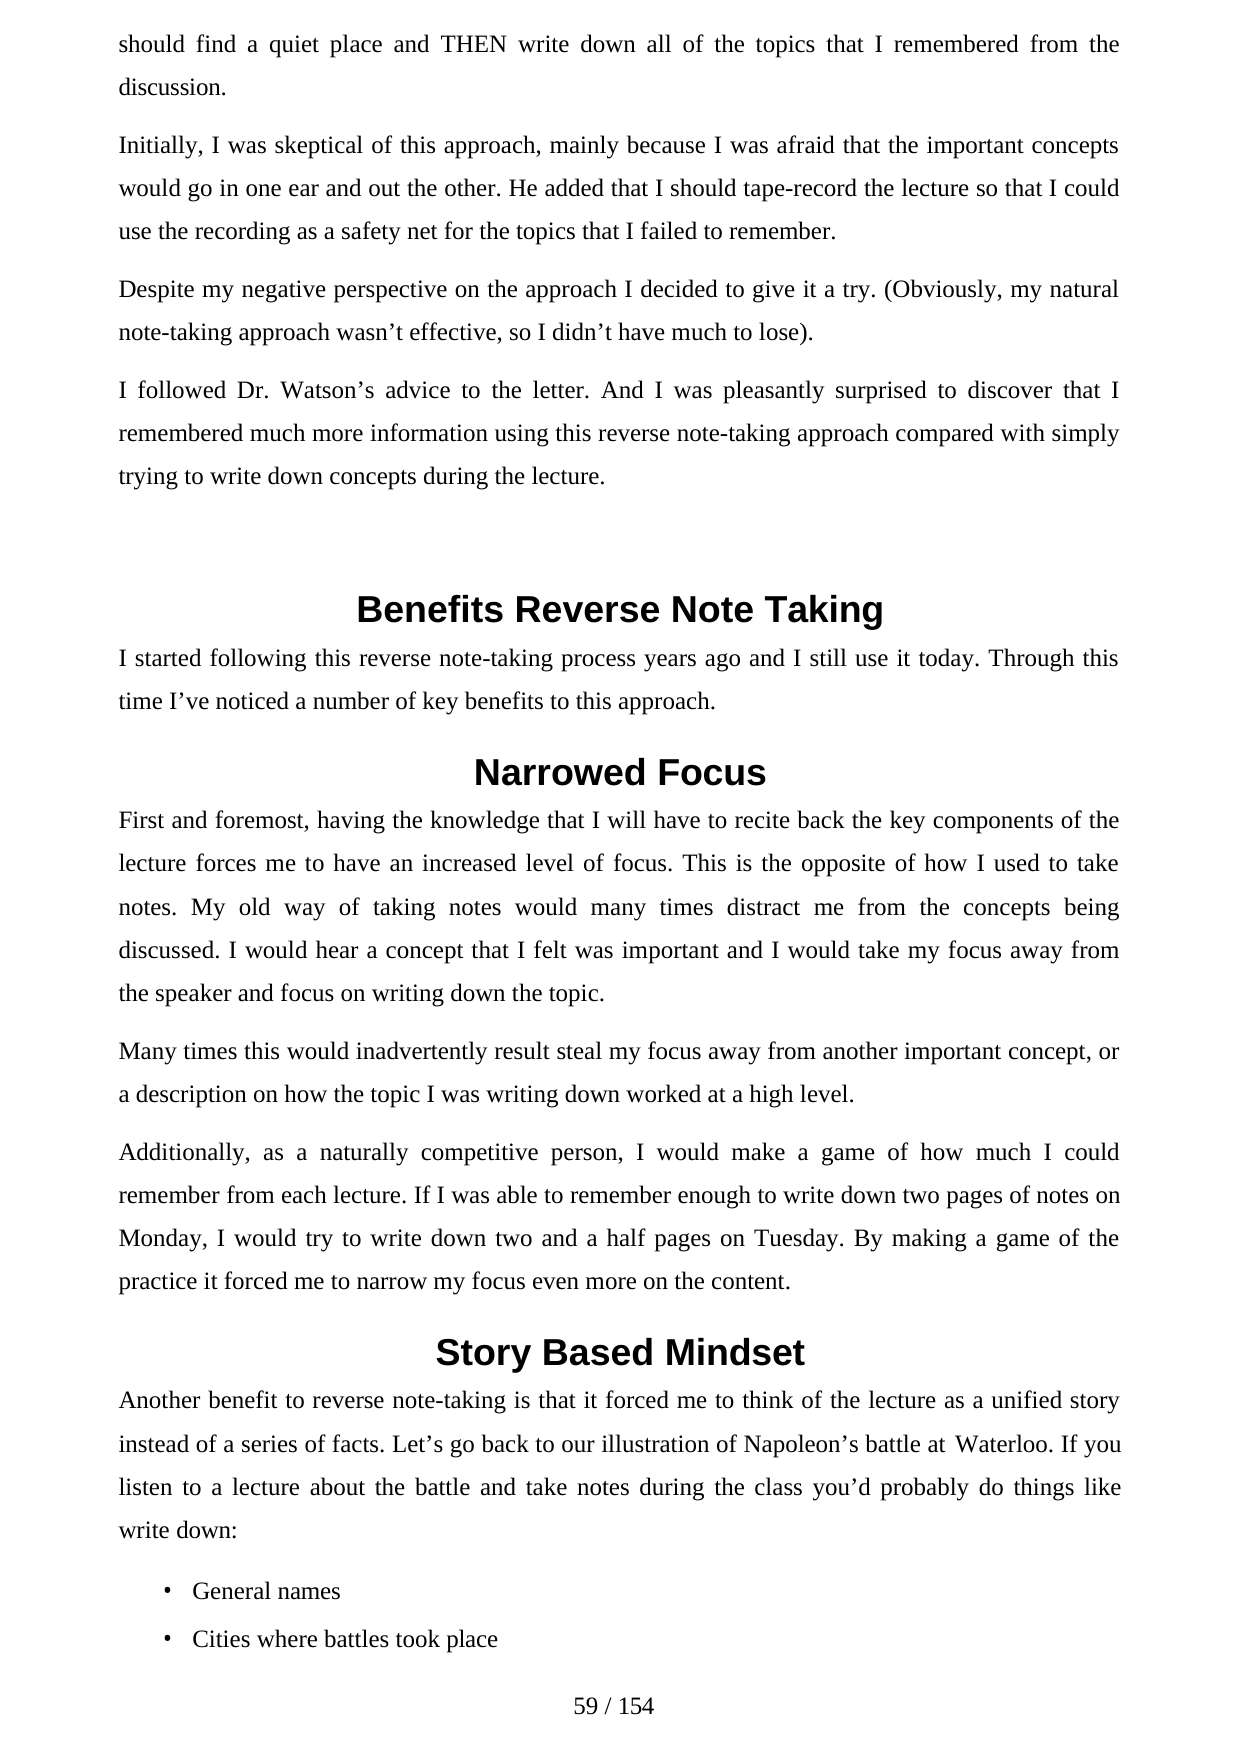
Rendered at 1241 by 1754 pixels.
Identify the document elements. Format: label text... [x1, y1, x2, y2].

subtitle Narrowed Focus [29, 750, 1211, 793]
text Many times this would inadvertently result steal my focus away from another important concept, or a description on how the topic I was writing down worked at a high level. [118, 1036, 1121, 1108]
text Another benefit to reverse note-taking is that it forced me to think of the lecture as a unified story instead of a series of facts. Let’s go back to our illustration of Napoleon’s battle at Waterloo. If you listen to a lecture about the battle and take notes during the class you’d probably do things like write down: [118, 1386, 1122, 1544]
text Despite my negative perspective on the approach I decided to give it a try. (Obviously, my natural note-taking approach wasn’t effective, so I didn’t have much to lose). [118, 274, 1120, 346]
list Cities where battles took place [163, 1621, 1211, 1655]
subtitle Benefits Reverse Note Taking [29, 587, 1211, 630]
text Additionally, as a naturally competitive person, I would make a game of how much I could remember from each lecture. If I was able to remember enough to write down two pages of notes on Monday, I would try to write down two and a half pages on Tuesday. By making a game of the practice it forced me to narrow my focus even more on the content. [118, 1137, 1121, 1295]
text Initially, I was skeptical of this approach, mainly because I was afraid that the important concepts would go in one ear and out the other. He added that I should tape-record the lecture so that I could use the recording as a safety net for the topics that I failed to remember. [118, 130, 1121, 245]
text should find a quiet place and THEN write down all of the topics that I remembered from the discussion. [118, 29, 1121, 101]
text I followed Dr. Watson’s advice to the letter. And I was pleasantly surprised to discover that I remembered much more information using this reverse note-taking approach compared with simply trying to write down concepts during the lecture. [118, 375, 1121, 490]
text First and foremost, having the knowledge that I will have to recite back the key components of the lecture forces me to have an increased level of focus. This is the opposite of how I used to take notes. My old way of taking notes would many times distract me from the concepts being discussed. I would hear a concept that I felt was important and I would take my focus away from the speaker and focus on writing down the topic. [118, 805, 1121, 1007]
text I started following this reverse note-taking process years ago and I still use it today. Through this time I’ve noticed a number of key benefits to this approach. [118, 643, 1120, 714]
subtitle Story Based Mindset [30, 1330, 1211, 1373]
list General names [163, 1572, 1211, 1607]
